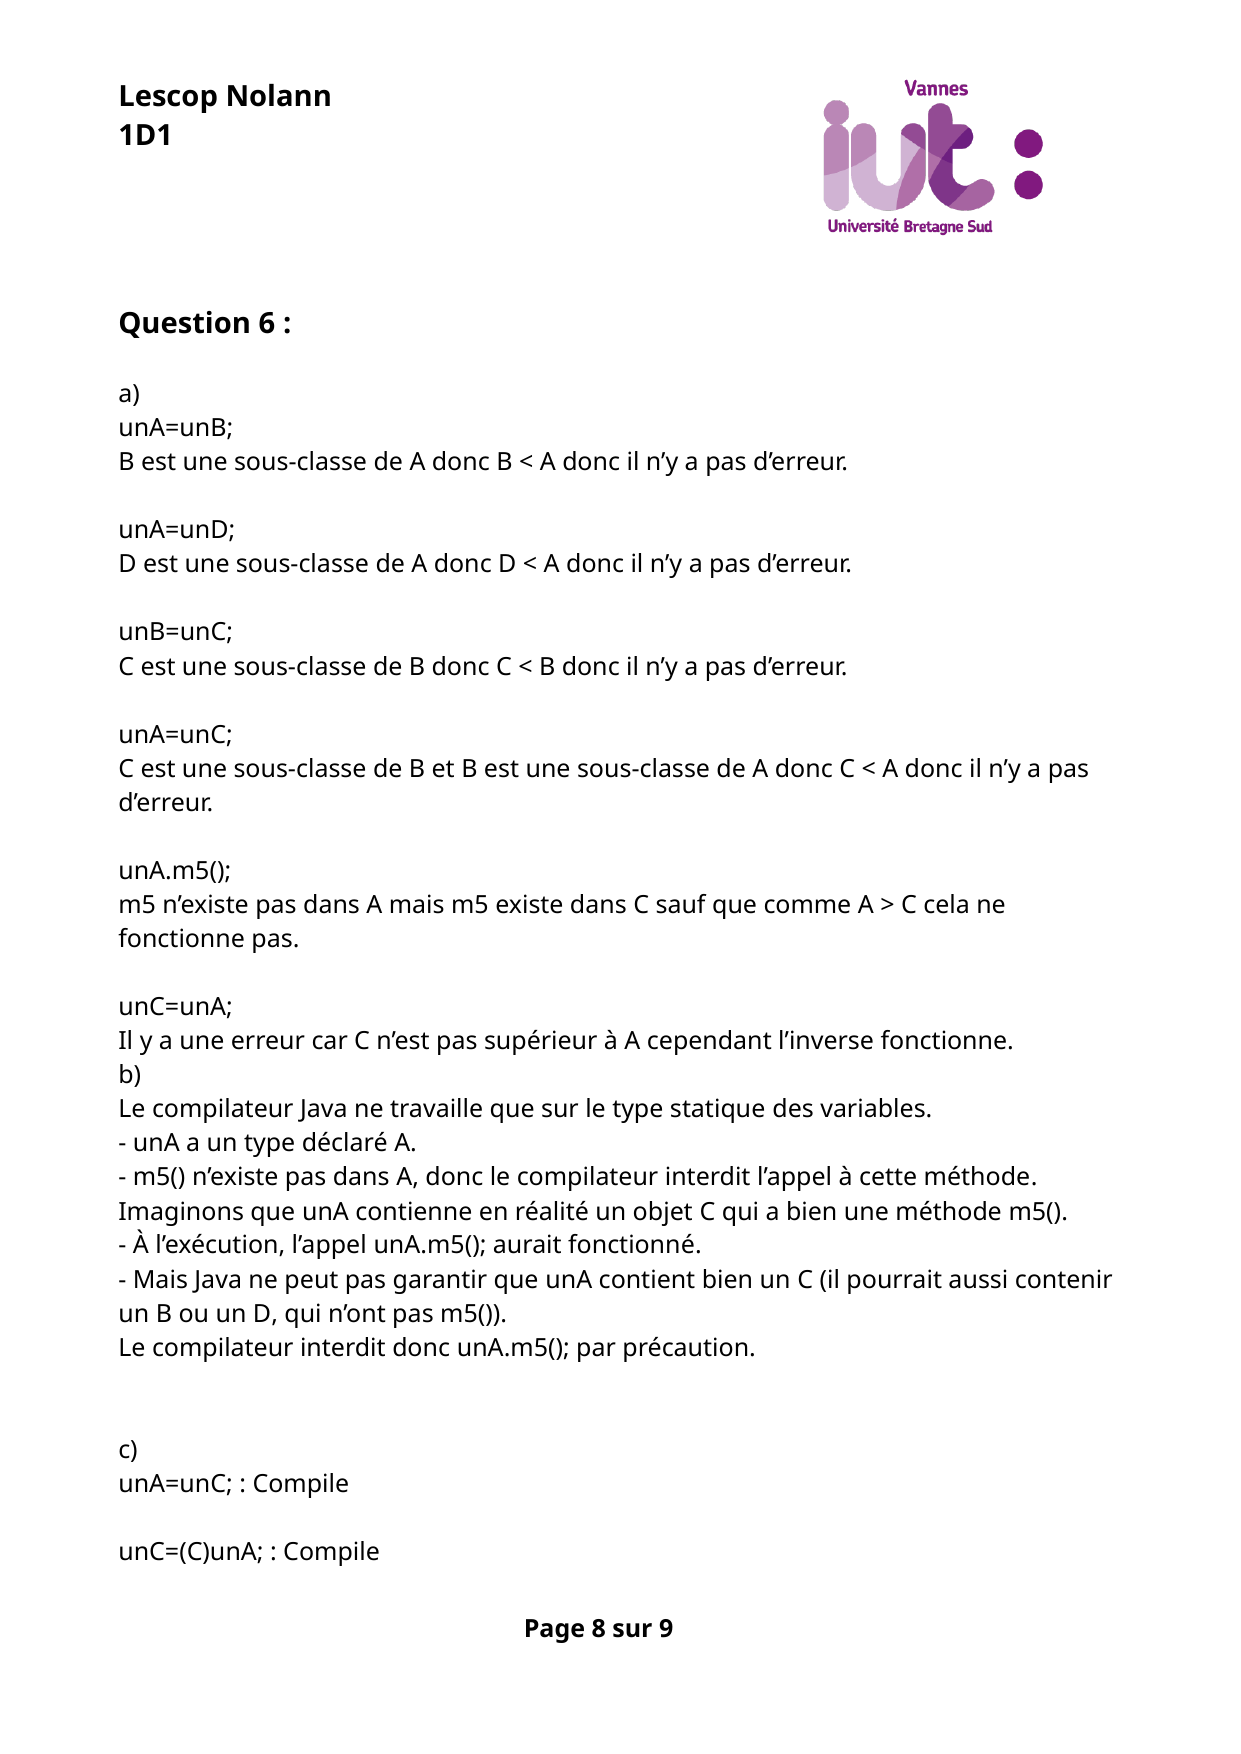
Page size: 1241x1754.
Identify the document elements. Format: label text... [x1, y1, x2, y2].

text - unA a un type déclaré A. [118, 1125, 1122, 1159]
subtitle Question 6 : [118, 302, 1122, 342]
text unC=(C)unA; : Compile [118, 1534, 1122, 1568]
text b) [118, 1057, 1122, 1091]
text m5 n’existe pas dans A mais m5 existe dans C sauf que comme A > C cela ne fonctionne pas. [118, 887, 1122, 955]
text D est une sous-classe de A donc D < A donc il n’y a pas d’erreur. [118, 546, 1122, 580]
text unA.m5(); [118, 852, 1122, 887]
text Le compilateur Java ne travaille que sur le type statique des variables. [118, 1091, 1122, 1125]
text unA=unC; : Compile [118, 1466, 1122, 1500]
text unA=unB; B est une sous-classe de A donc B < A donc il n’y a pas d’erreur. [118, 410, 1122, 478]
text C est une sous-classe de B donc C < B donc il n’y a pas d’erreur. [118, 648, 1122, 682]
text C est une sous-classe de B et B est une sous-classe de A donc C < A donc il n’y a pas d’erreur. [118, 750, 1122, 818]
text a) [118, 376, 1122, 410]
text unB=unC; [118, 614, 1122, 648]
text Le compilateur interdit donc unA.m5(); par précaution. [118, 1329, 1122, 1363]
text unA=unC; [118, 716, 1122, 750]
text - m5() n’existe pas dans A, donc le compilateur interdit l’appel à cette méthode. [118, 1159, 1122, 1193]
text unA=unD; [118, 512, 1122, 546]
text c) [118, 1432, 1122, 1466]
text unC=unA; [118, 989, 1122, 1023]
text - Mais Java ne peut pas garantir que unA contient bien un C (il pourrait aussi contenir un B ou un D, qui n’ont pas m5()). [118, 1261, 1122, 1329]
text Il y a une erreur car C n’est pas supérieur à A cependant l’inverse fonctionne. [118, 1023, 1122, 1057]
text Imaginons que unA contienne en réalité un objet C qui a bien une méthode m5(). [118, 1193, 1122, 1227]
text - À l’exécution, l’appel unA.m5(); aurait fonctionné. [118, 1227, 1122, 1261]
